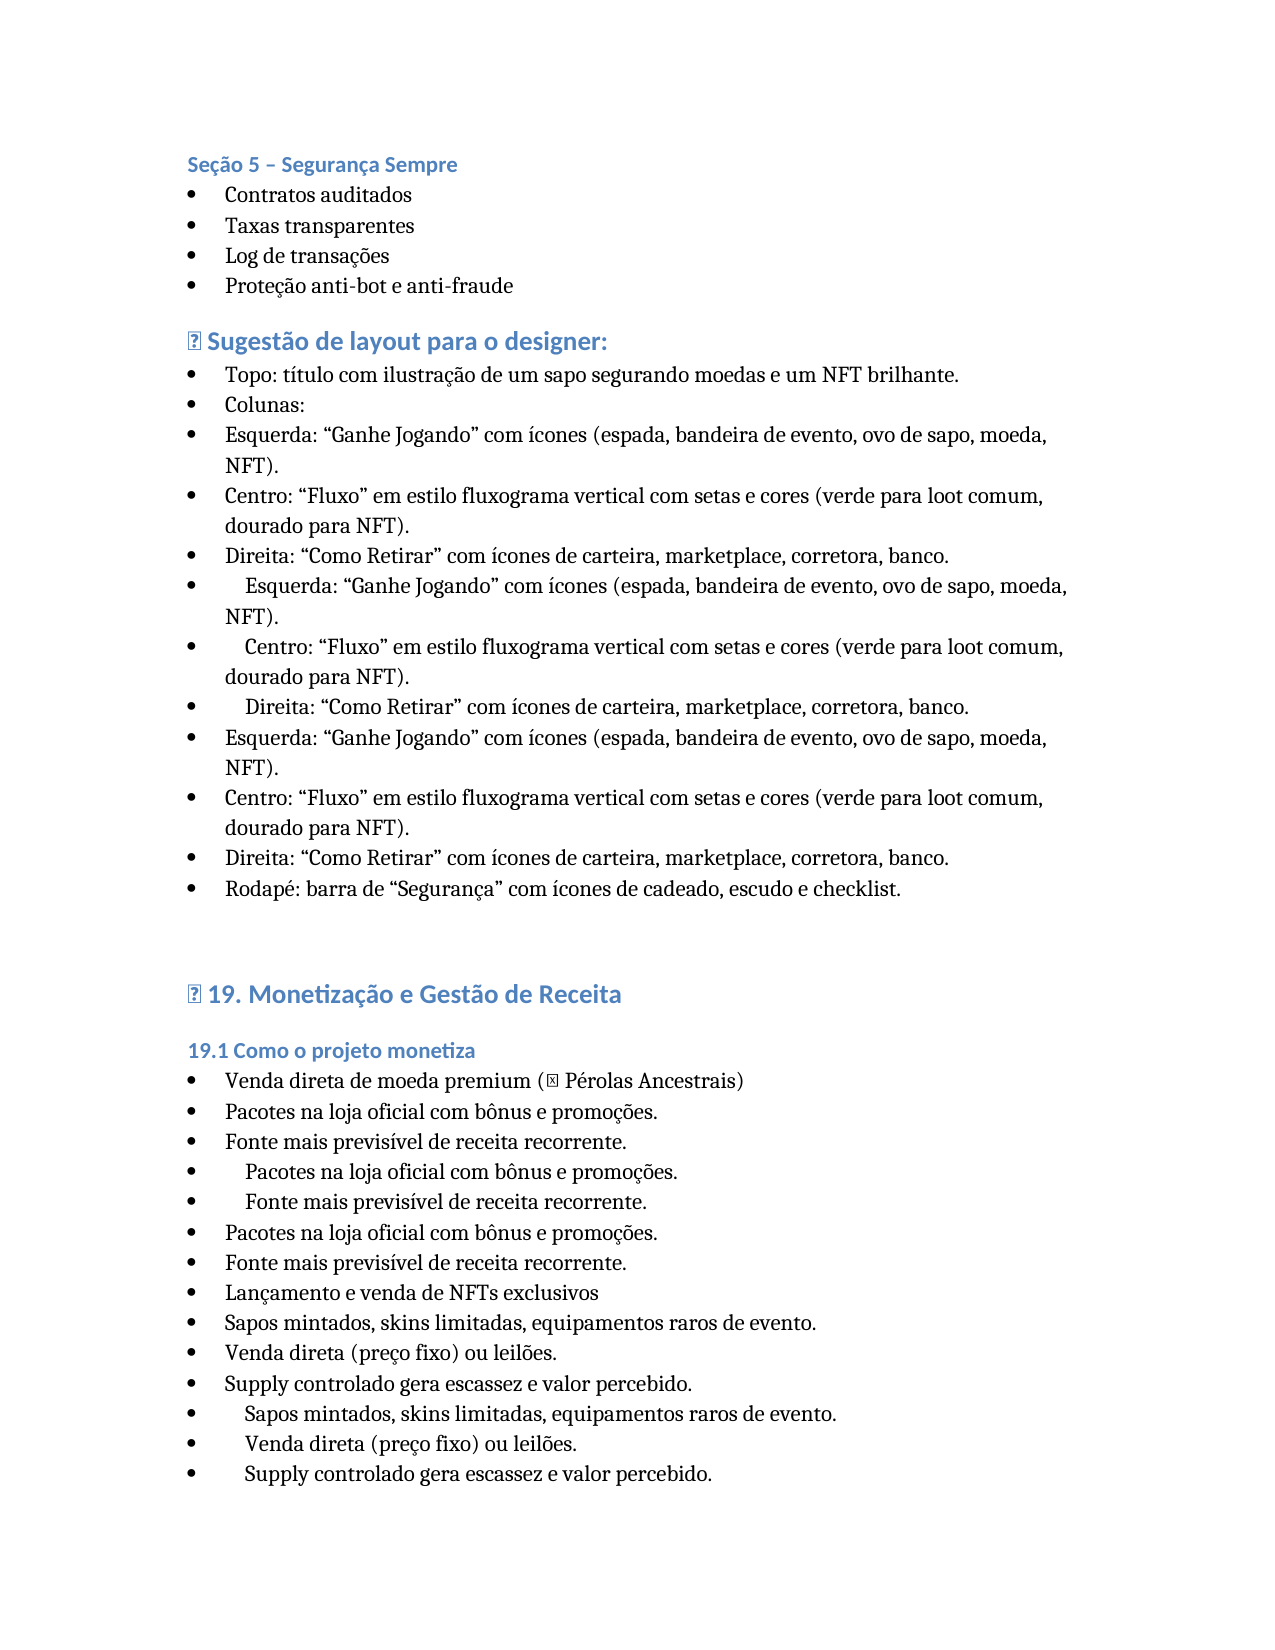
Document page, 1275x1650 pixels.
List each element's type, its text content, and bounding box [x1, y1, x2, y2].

subtitle Seção 5 – Segurança Sempre [187, 150, 1087, 178]
list Centro: “Fluxo” em estilo fluxograma vertical com setas e cores (verde para loot comum, dourado para NFT). [187, 785, 1087, 841]
list Taxas transparentes [187, 212, 1087, 239]
list Venda direta (preço fixo) ou leilões. [187, 1340, 1087, 1367]
list Rodapé: barra de “Segurança” com ícones de cadeado, escudo e checklist. [187, 875, 1087, 902]
list Lançamento e venda de NFTs exclusivos [187, 1280, 1087, 1306]
list Colunas: [187, 392, 1087, 418]
list Centro: “Fluxo” em estilo fluxograma vertical com setas e cores (verde para loot comum, dourado para NFT). [187, 634, 1087, 690]
list Proteção anti‑bot e anti‑fraude [187, 273, 1087, 299]
list Esquerda: “Ganhe Jogando” com ícones (espada, bandeira de evento, ovo de sapo, moeda, NFT). [187, 724, 1087, 781]
list Direita: “Como Retirar” com ícones de carteira, marketplace, corretora, banco. [187, 543, 1087, 569]
list Topo: título com ilustração de um sapo segurando moedas e um NFT brilhante. [187, 362, 1087, 388]
subtitle 🎨 Sugestão de layout para o designer: [187, 324, 1087, 357]
list Centro: “Fluxo” em estilo fluxograma vertical com setas e cores (verde para loot comum, dourado para NFT). [187, 483, 1087, 539]
list Supply controlado gera escassez e valor percebido. [187, 1370, 1087, 1397]
list Log de transações [187, 243, 1087, 269]
list Fonte mais previsível de receita recorrente. [187, 1249, 1087, 1276]
list Pacotes na loja oficial com bônus e promoções. [187, 1098, 1087, 1125]
list Sapos mintados, skins limitadas, equipamentos raros de evento. [187, 1401, 1087, 1427]
list Venda direta (preço fixo) ou leilões. [187, 1431, 1087, 1457]
list Fonte mais previsível de receita recorrente. [187, 1129, 1087, 1155]
subtitle 19.1 Como o projeto monetiza [187, 1036, 1087, 1064]
list Fonte mais previsível de receita recorrente. [187, 1189, 1087, 1216]
list Supply controlado gera escassez e valor percebido. [187, 1461, 1087, 1487]
list Direita: “Como Retirar” com ícones de carteira, marketplace, corretora, banco. [187, 694, 1087, 720]
list Sapos mintados, skins limitadas, equipamentos raros de evento. [187, 1310, 1087, 1336]
list Contratos auditados [187, 182, 1087, 208]
list Direita: “Como Retirar” com ícones de carteira, marketplace, corretora, banco. [187, 845, 1087, 871]
subtitle 💵 19. Monetização e Gestão de Receita [187, 977, 1087, 1010]
list Pacotes na loja oficial com bônus e promoções. [187, 1219, 1087, 1246]
list Pacotes na loja oficial com bônus e promoções. [187, 1159, 1087, 1185]
list Esquerda: “Ganhe Jogando” com ícones (espada, bandeira de evento, ovo de sapo, moeda, NFT). [187, 573, 1087, 630]
list Esquerda: “Ganhe Jogando” com ícones (espada, bandeira de evento, ovo de sapo, moeda, NFT). [187, 422, 1087, 479]
list Venda direta de moeda premium (💎 Pérolas Ancestrais) [187, 1068, 1087, 1095]
